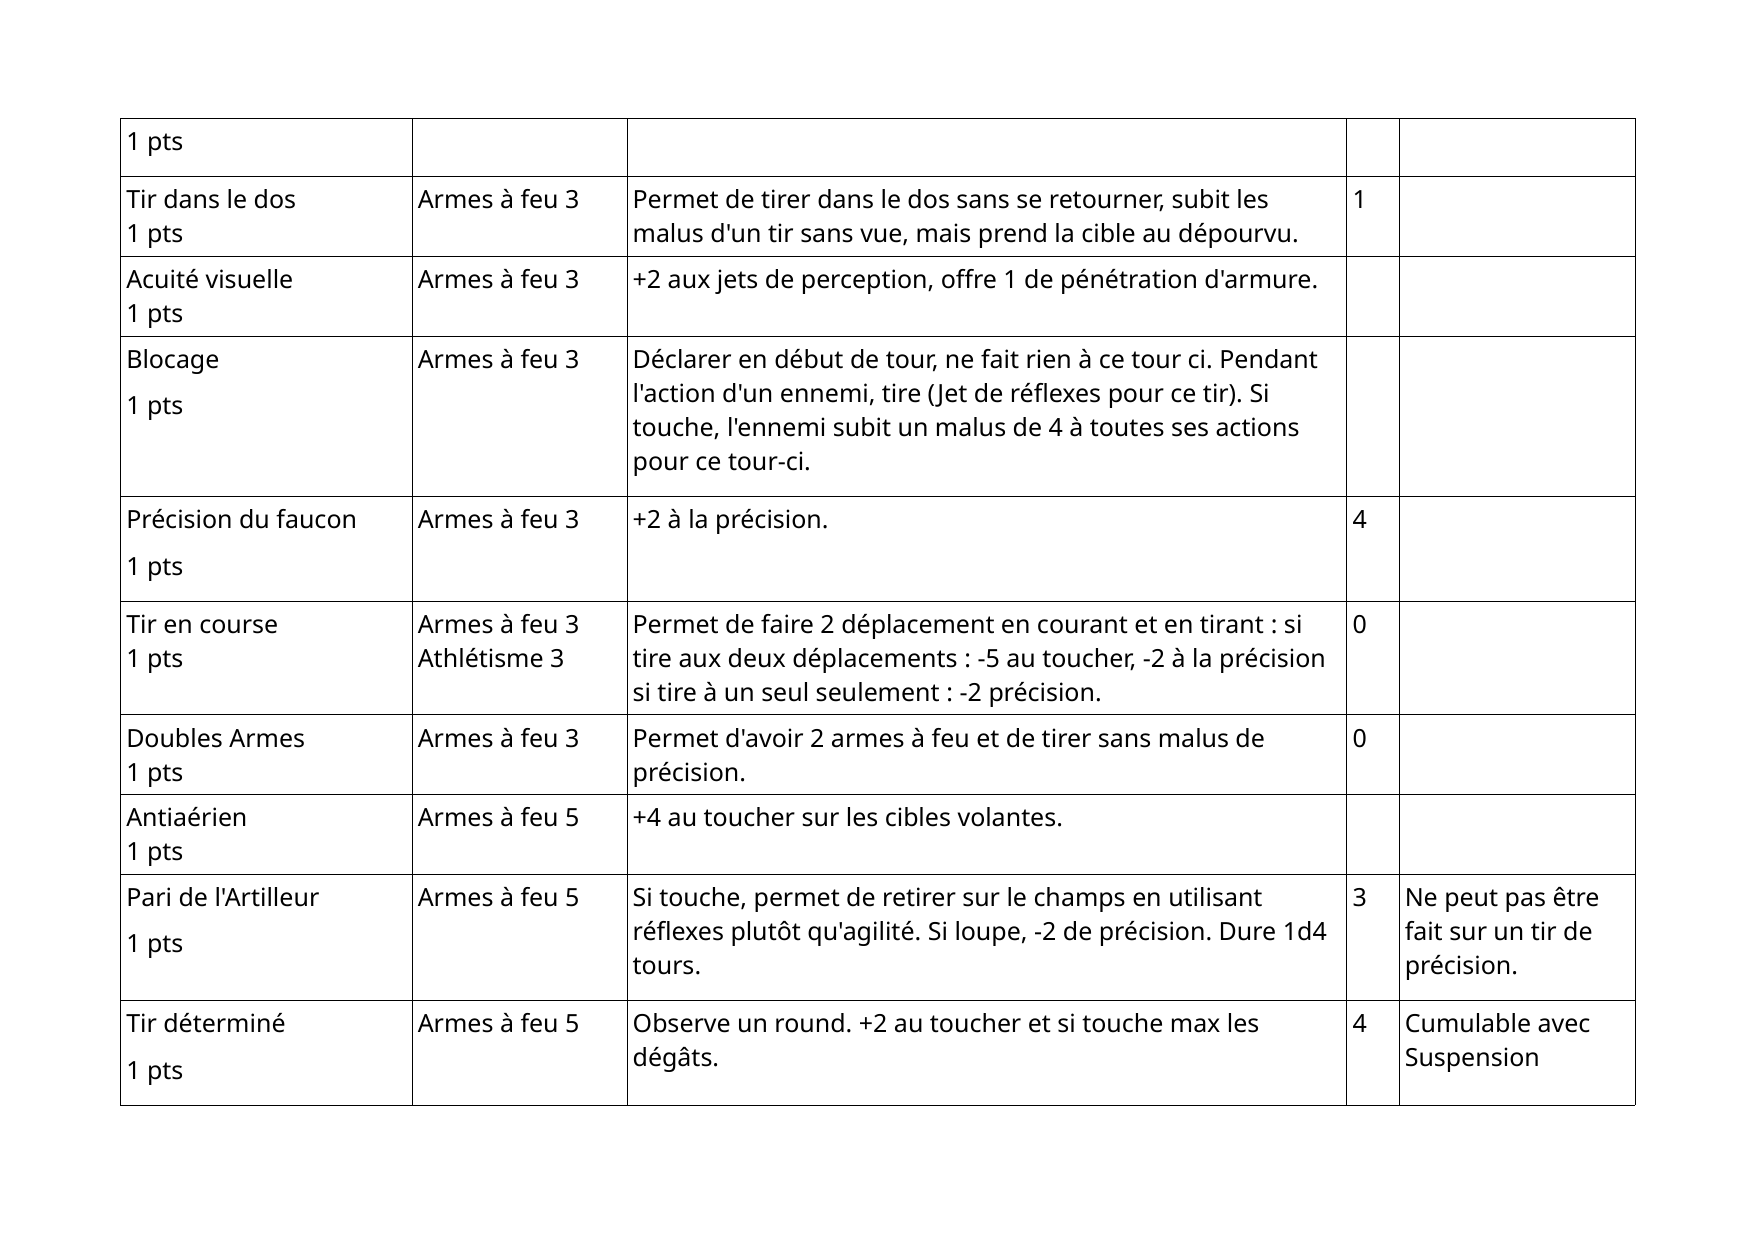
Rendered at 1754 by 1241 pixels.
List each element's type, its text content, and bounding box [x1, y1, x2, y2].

table_cell Armes à feu 5 [413, 1001, 627, 1105]
table_cell +4 au toucher sur les cibles volantes. [628, 795, 1346, 874]
table_cell Tir déterminé 1 pts [121, 1001, 412, 1105]
table_cell Armes à feu 3 [413, 337, 627, 496]
table_cell [1400, 715, 1635, 794]
table_cell Cumulable avec Suspension [1400, 1001, 1635, 1105]
table_cell Permet de faire 2 déplacement en courant et en tirant : si tire aux deux déplacements : -5 au toucher, -2 à la précision si tire à un seul seulement : -2 précision. [628, 602, 1346, 714]
table_cell Armes à feu 3 [413, 715, 627, 794]
table_cell Armes à feu 5 [413, 875, 627, 1000]
table_cell Armes à feu 3 Athlétisme 3 [413, 602, 627, 714]
table_cell Tir dans le dos 1 pts [121, 177, 412, 256]
table_cell [1400, 497, 1635, 601]
table_cell [1347, 795, 1399, 874]
table_cell [1400, 337, 1635, 496]
table_cell 3 [1347, 875, 1399, 1000]
table_cell Armes à feu 3 [413, 177, 627, 256]
table_cell [1400, 795, 1635, 874]
table_cell 4 [1347, 1001, 1399, 1105]
table_cell Armes à feu 3 [413, 257, 627, 336]
table_cell 1 [1347, 177, 1399, 256]
table_cell Acuité visuelle 1 pts [121, 257, 412, 336]
table_cell +2 aux jets de perception, offre 1 de pénétration d'armure. [628, 257, 1346, 336]
table_cell Armes à feu 3 [413, 497, 627, 601]
table_cell 1 pts [121, 119, 412, 176]
table_cell [1400, 119, 1635, 176]
table_cell [1400, 177, 1635, 256]
table_cell Permet de tirer dans le dos sans se retourner, subit les malus d'un tir sans vue, mais prend la cible au dépourvu. [628, 177, 1346, 256]
table_cell Pari de l'Artilleur 1 pts [121, 875, 412, 1000]
table_cell Précision du faucon 1 pts [121, 497, 412, 601]
table_cell Si touche, permet de retirer sur le champs en utilisant réflexes plutôt qu'agilité. Si loupe, -2 de précision. Dure 1d4 tours. [628, 875, 1346, 1000]
table_cell Antiaérien 1 pts [121, 795, 412, 874]
table_cell 0 [1347, 602, 1399, 714]
table_cell [413, 119, 627, 176]
table_cell Tir en course 1 pts [121, 602, 412, 714]
table_cell Blocage 1 pts [121, 337, 412, 496]
table_cell Armes à feu 5 [413, 795, 627, 874]
table_cell [1347, 337, 1399, 496]
table_cell [1400, 602, 1635, 714]
table_cell Déclarer en début de tour, ne fait rien à ce tour ci. Pendant l'action d'un ennemi, tire (Jet de réflexes pour ce tir). Si touche, l'ennemi subit un malus de 4 à toutes ses actions pour ce tour-ci. [628, 337, 1346, 496]
table_cell Ne peut pas être fait sur un tir de précision. [1400, 875, 1635, 1000]
table_cell [628, 119, 1346, 176]
table_cell 0 [1347, 715, 1399, 794]
table_cell [1347, 119, 1399, 176]
table_cell [1400, 257, 1635, 336]
table_cell Permet d'avoir 2 armes à feu et de tirer sans malus de précision. [628, 715, 1346, 794]
table_cell 4 [1347, 497, 1399, 601]
table_cell Doubles Armes 1 pts [121, 715, 412, 794]
table_cell +2 à la précision. [628, 497, 1346, 601]
table_cell Observe un round. +2 au toucher et si touche max les dégâts. [628, 1001, 1346, 1105]
table_cell [1347, 257, 1399, 336]
